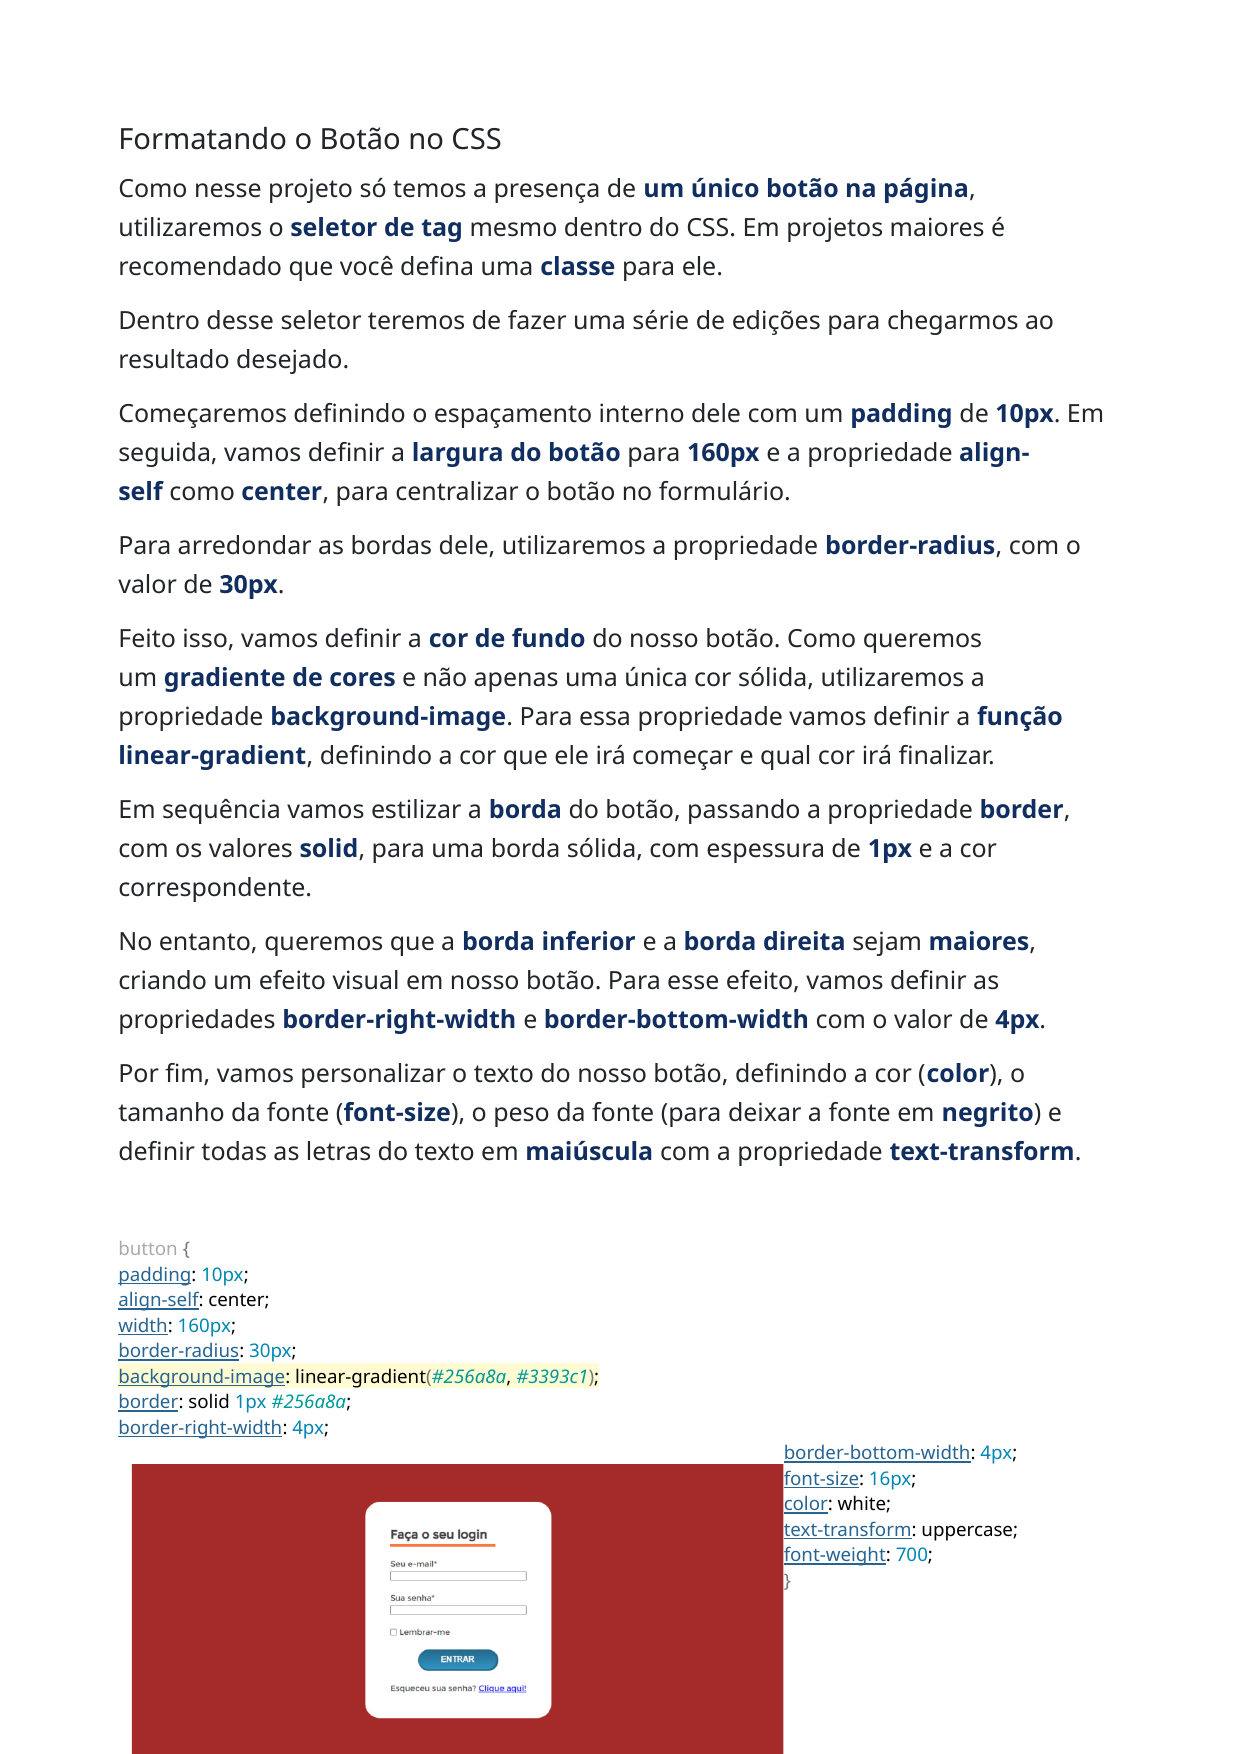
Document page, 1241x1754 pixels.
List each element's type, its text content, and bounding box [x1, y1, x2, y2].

text Como nesse projeto só temos a presença de um único botão na página, utilizaremos o seletor de tag mesmo dentro do CSS. Em projetos maiores é recomendado que você defina uma classe para ele. [118, 170, 1122, 283]
text } [784, 1567, 1122, 1593]
text Dentro desse seletor teremos de fazer uma série de edições para chegarmos ao resultado desejado. [118, 302, 1122, 376]
text border: solid 1px #256a8a; [118, 1388, 1122, 1414]
text Em sequência vamos estilizar a borda do botão, passando a propriedade border, com os valores solid, para uma borda sólida, com espessura de 1px e a cor correspondente. [118, 792, 1122, 904]
text Por fim, vamos personalizar o texto do nosso botão, definindo a cor (color), o tamanho da fonte (font-size), o peso da fonte (para deixar a fonte em negrito) e definir todas as letras do texto em maiúscula com a propriedade text-transform. [118, 1056, 1122, 1168]
subtitle Formatando o Botão no CSS [118, 118, 1122, 158]
text font-weight: 700; [784, 1542, 1122, 1567]
text [118, 1465, 131, 1491]
text align-self: center; [118, 1286, 1122, 1312]
text background-image: linear-gradient(#256a8a, #3393c1); [118, 1363, 1122, 1388]
text border-bottom-width: 4px; [118, 1439, 1122, 1465]
text border-right-width: 4px; [118, 1414, 1122, 1439]
text width: 160px; [118, 1312, 1122, 1337]
text [118, 1567, 131, 1593]
text No entanto, queremos que a borda inferior e a borda direita sejam maiores, criando um efeito visual em nosso botão. Para esse efeito, vamos definir as propriedades border-right-width e border-bottom-width com o valor de 4px. [118, 924, 1122, 1036]
text color: white; [784, 1491, 1122, 1516]
text border-radius: 30px; [118, 1337, 1122, 1363]
text padding: 10px; [118, 1261, 1122, 1286]
text font-size: 16px; [784, 1465, 1122, 1491]
text Feito isso, vamos definir a cor de fundo do nosso botão. Como queremos um gradiente de cores e não apenas uma única cor sólida, utilizaremos a propriedade background-image. Para essa propriedade vamos definir a função linear-gradient, definindo a cor que ele irá começar e qual cor irá finalizar. [118, 620, 1122, 772]
text Para arredondar as bordas dele, utilizaremos a propriedade border-radius, com o valor de 30px. [118, 527, 1122, 601]
text button { [118, 1235, 1122, 1261]
picture [131, 1464, 784, 1754]
text text-transform: uppercase; [784, 1516, 1122, 1542]
text [118, 1491, 131, 1516]
text Começaremos definindo o espaçamento interno dele com um padding de 10px. Em seguida, vamos definir a largura do botão para 160px e a propriedade align-self como center, para centralizar o botão no formulário. [118, 395, 1122, 508]
